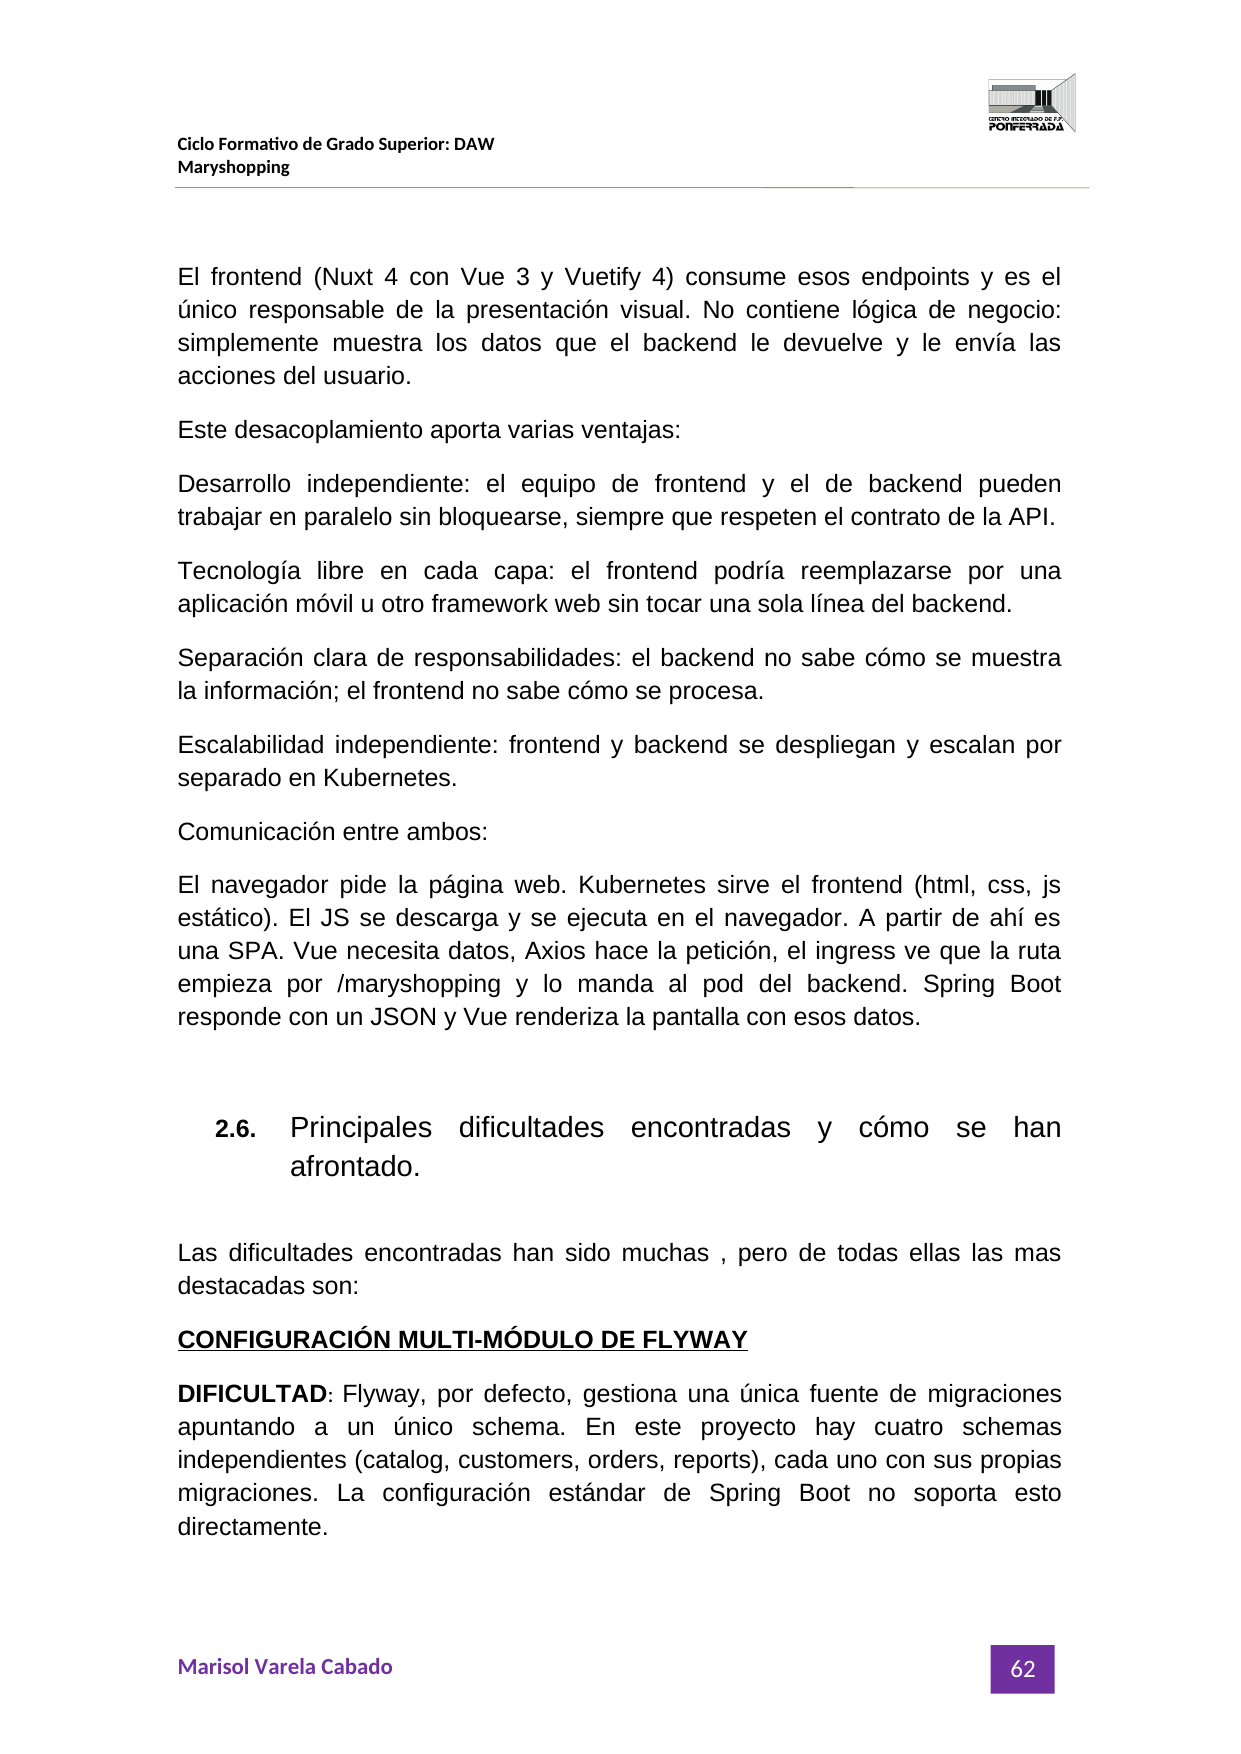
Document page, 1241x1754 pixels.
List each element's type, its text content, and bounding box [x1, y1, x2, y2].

text Las dificultades encontradas han sido muchas , pero de todas ellas las mas destacadas son: [177, 1238, 1063, 1300]
text Desarrollo independiente: el equipo de frontend y el de backend pueden trabajar en paralelo sin bloquearse, siempre que respeten el contrato de la API. [177, 469, 1063, 531]
text CONFIGURACIÓN MULTI-MÓDULO DE FLYWAY [177, 1325, 1063, 1354]
text Escalabilidad independiente: frontend y backend se despliegan y escalan por separado en Kubernetes. [177, 729, 1063, 791]
subtitle Principales dificultades encontradas y cómo se han afrontado. [215, 1110, 1063, 1182]
text DIFICULTAD: Flyway, por defecto, gestiona una única fuente de migraciones apuntando a un único schema. En este proyecto hay cuatro schemas independientes (catalog, customers, orders, reports), cada uno con sus propias migraciones. La configuración estándar de Spring Boot no soporta esto directamente. [177, 1379, 1063, 1540]
text Este desacoplamiento aporta varias ventajas: [177, 415, 1063, 444]
text El navegador pide la página web. Kubernetes sirve el frontend (html, css, js estático). El JS se descarga y se ejecuta en el navegador. A partir de ahí es una SPA. Vue necesita datos, Axios hace la petición, el ingress ve que la ruta empieza por /maryshopping y lo manda al pod del backend. Spring Boot responde con un JSON y Vue renderiza la pantalla con esos datos. [177, 870, 1063, 1031]
text Tecnología libre en cada capa: el frontend podría reemplazarse por una aplicación móvil u otro framework web sin tocar una sola línea del backend. [177, 556, 1063, 618]
text Separación clara de responsabilidades: el backend no sabe cómo se muestra la información; el frontend no sabe cómo se procesa. [177, 643, 1063, 704]
text Comunicación entre ambos: [177, 816, 1063, 845]
text El frontend (Nuxt 4 con Vue 3 y Vuetify 4) consume esos endpoints y es el único responsable de la presentación visual. No contiene lógica de negocio: simplemente muestra los datos que el backend le devuelve y le envía las acciones del usuario. [177, 262, 1063, 390]
